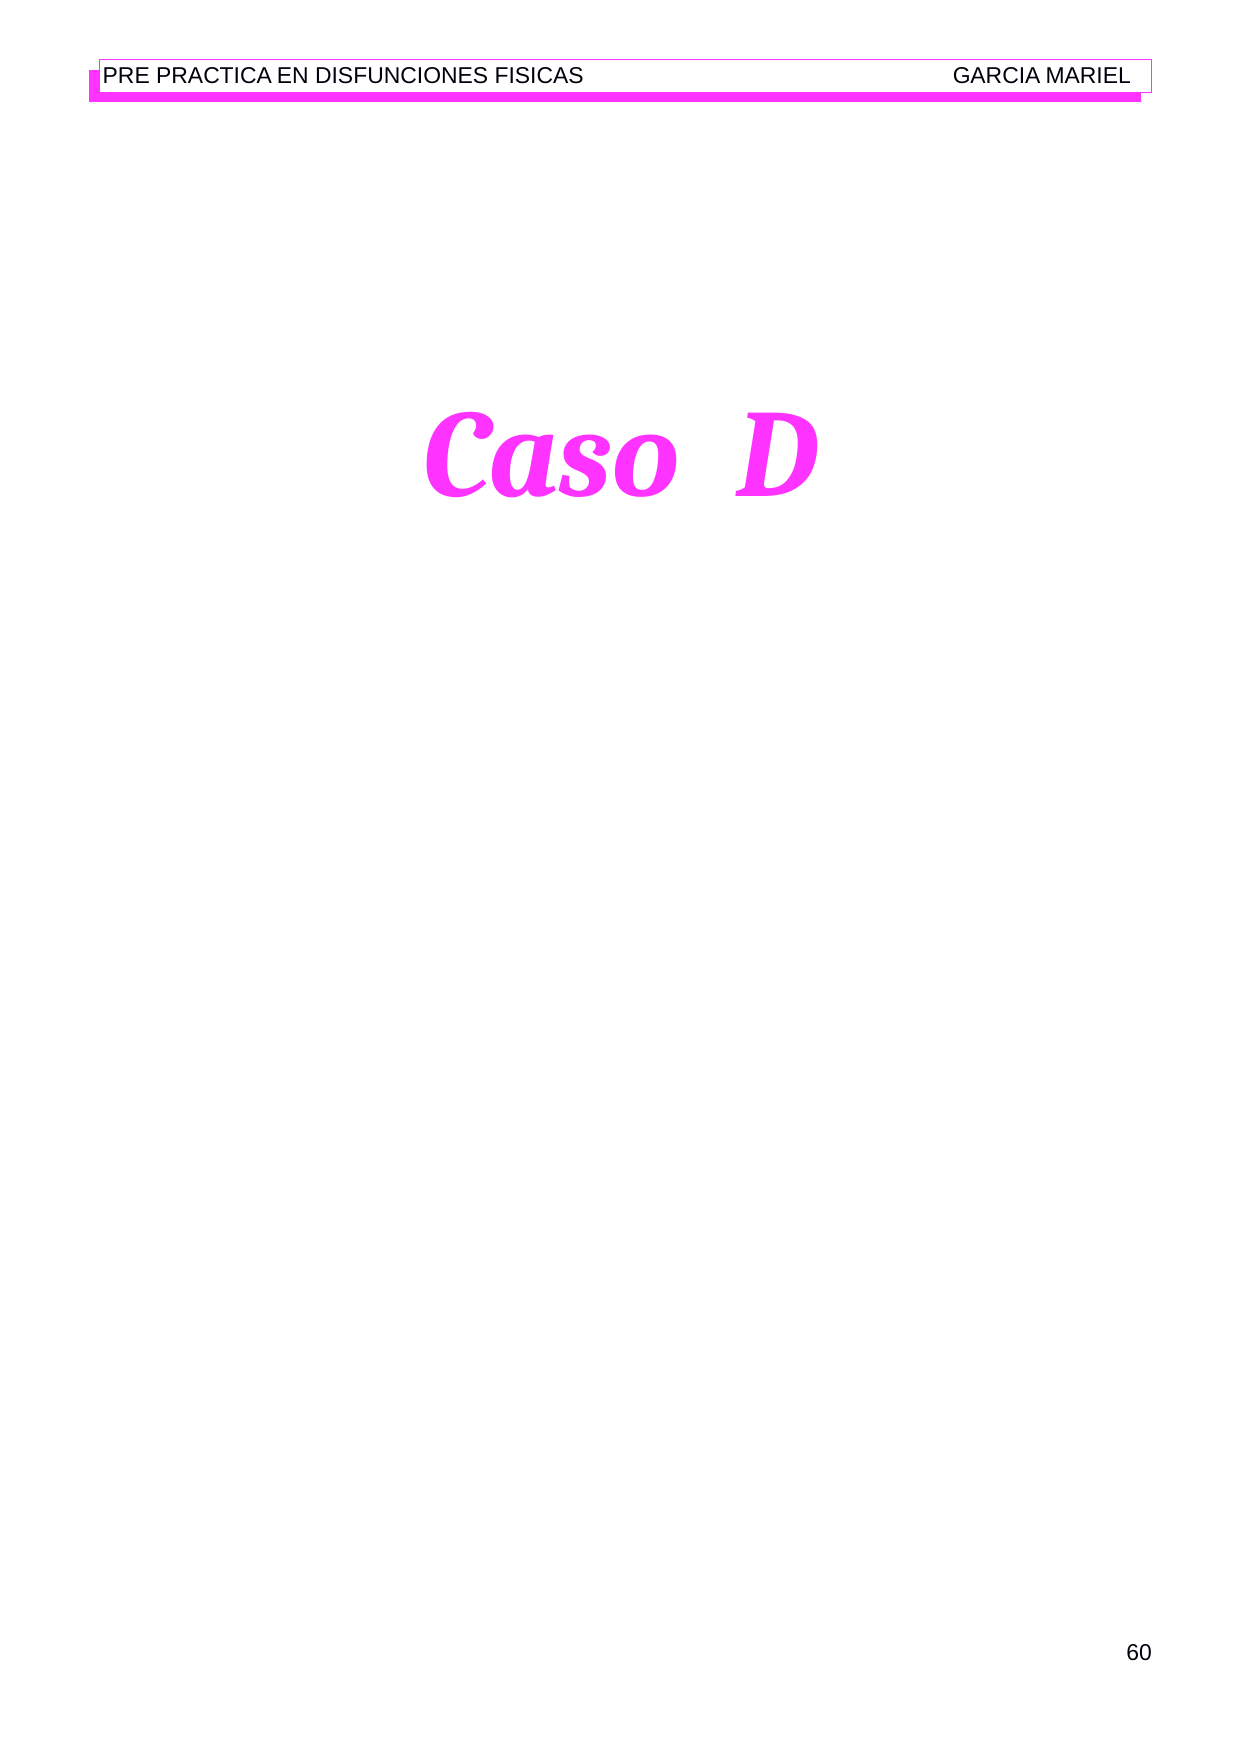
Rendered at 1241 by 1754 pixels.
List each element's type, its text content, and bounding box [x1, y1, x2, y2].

text Caso D [88, 384, 1152, 527]
